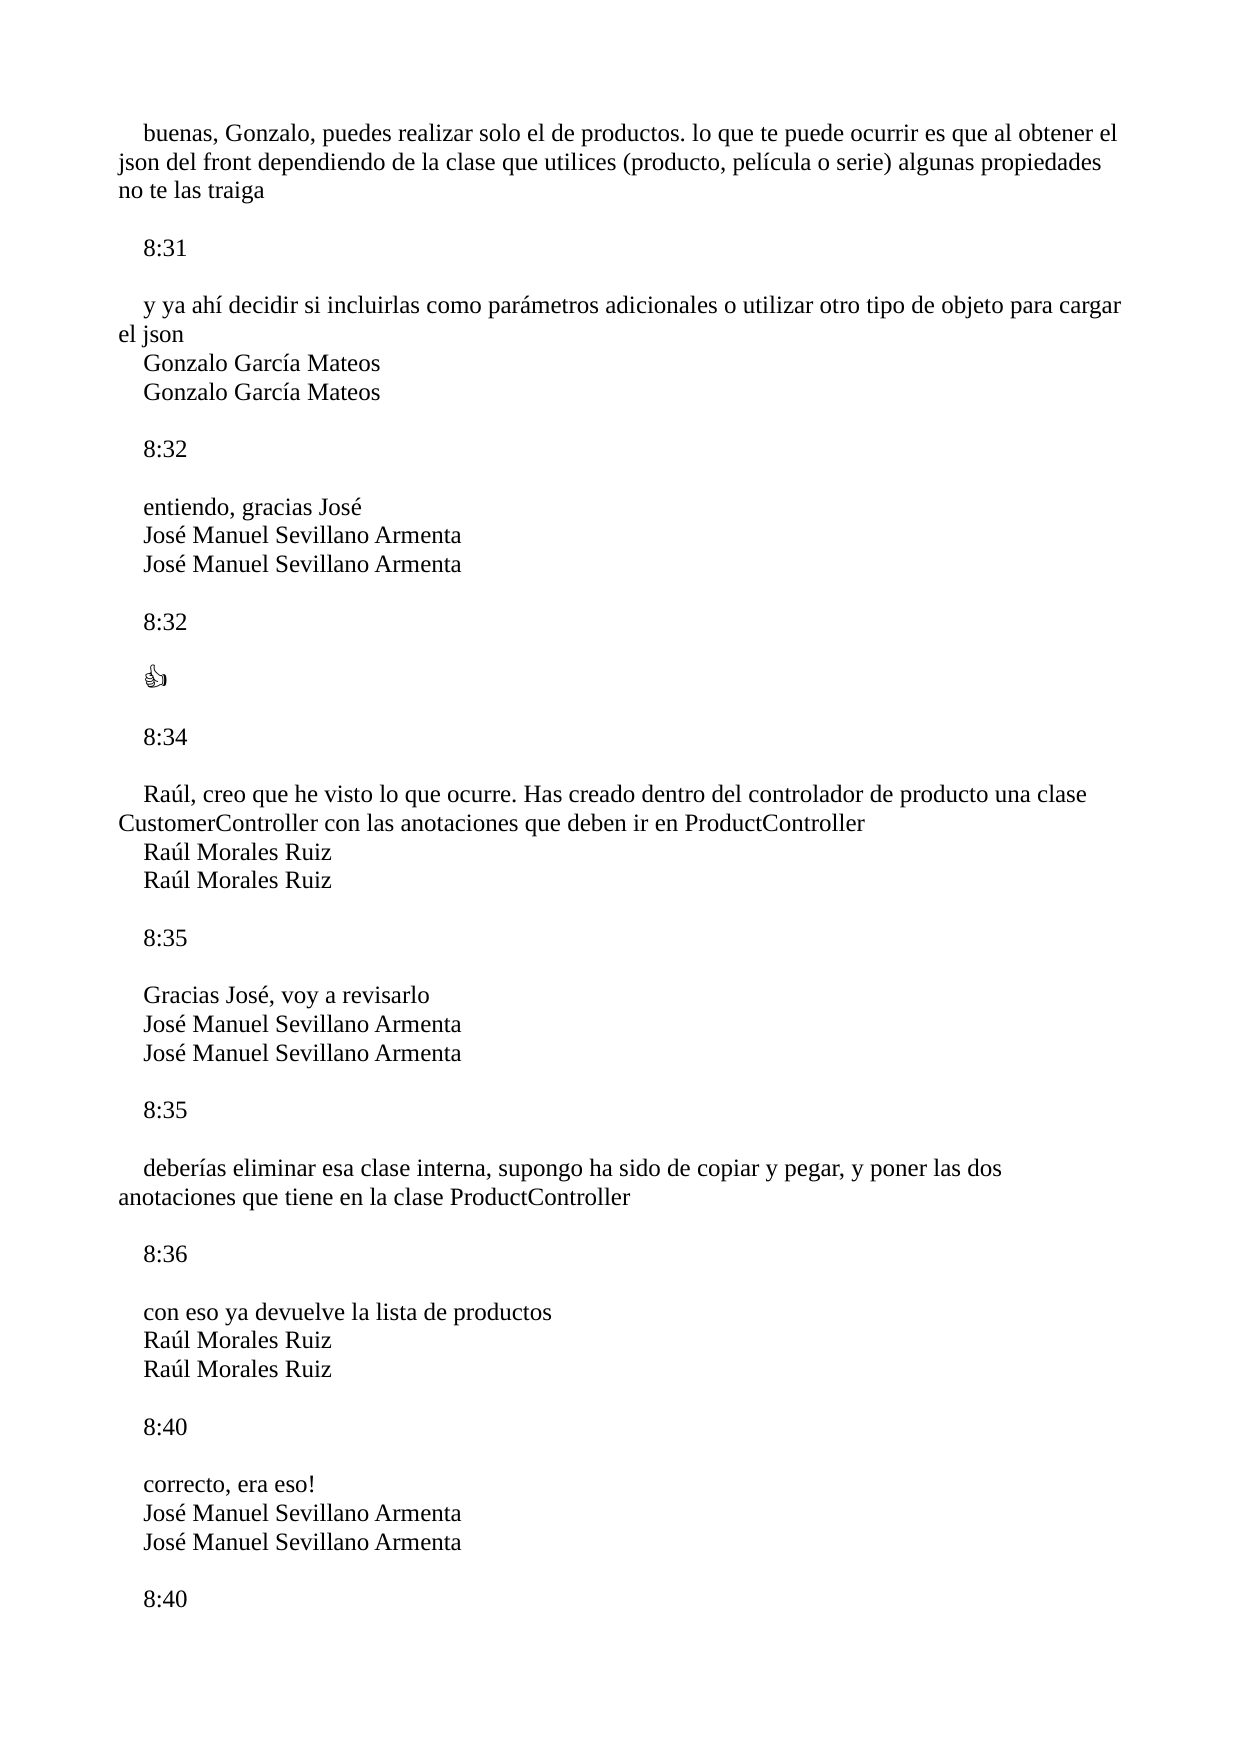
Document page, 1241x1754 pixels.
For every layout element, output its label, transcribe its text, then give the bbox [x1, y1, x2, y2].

text 8:32 [118, 434, 1122, 463]
text José Manuel Sevillano Armenta [118, 1038, 1122, 1067]
text 👍 [118, 664, 1122, 693]
text buenas, Gonzalo, puedes realizar solo el de productos. lo que te puede ocurrir es que al obtener el json del front dependiendo de la clase que utilices (producto, película o serie) algunas propiedades no te las traiga [118, 118, 1122, 204]
text con eso ya devuelve la lista de productos [118, 1297, 1122, 1326]
text 8:32 [118, 607, 1122, 636]
text 8:31 [118, 233, 1122, 262]
text 8:40 [118, 1412, 1122, 1441]
text Raúl Morales Ruiz [118, 1326, 1122, 1354]
text correcto, era eso! [118, 1469, 1122, 1498]
text Raúl Morales Ruiz [118, 837, 1122, 866]
text Gonzalo García Mateos [118, 348, 1122, 377]
text José Manuel Sevillano Armenta [118, 1498, 1122, 1527]
text José Manuel Sevillano Armenta [118, 549, 1122, 578]
text Gracias José, voy a revisarlo [118, 981, 1122, 1009]
text 8:34 [118, 722, 1122, 751]
text Raúl Morales Ruiz [118, 866, 1122, 894]
text José Manuel Sevillano Armenta [118, 1527, 1122, 1556]
text 8:35 [118, 1096, 1122, 1124]
text Gonzalo García Mateos [118, 377, 1122, 406]
text José Manuel Sevillano Armenta [118, 521, 1122, 549]
text 8:36 [118, 1239, 1122, 1268]
text Raúl, creo que he visto lo que ocurre. Has creado dentro del controlador de producto una clase CustomerController con las anotaciones que deben ir en ProductController [118, 779, 1122, 837]
text Raúl Morales Ruiz [118, 1354, 1122, 1383]
text 8:35 [118, 923, 1122, 952]
text y ya ahí decidir si incluirlas como parámetros adicionales o utilizar otro tipo de objeto para cargar el json [118, 291, 1122, 348]
text deberías eliminar esa clase interna, supongo ha sido de copiar y pegar, y poner las dos anotaciones que tiene en la clase ProductController [118, 1153, 1122, 1211]
text José Manuel Sevillano Armenta [118, 1009, 1122, 1038]
text entiendo, gracias José [118, 492, 1122, 521]
text 8:40 [118, 1584, 1122, 1613]
